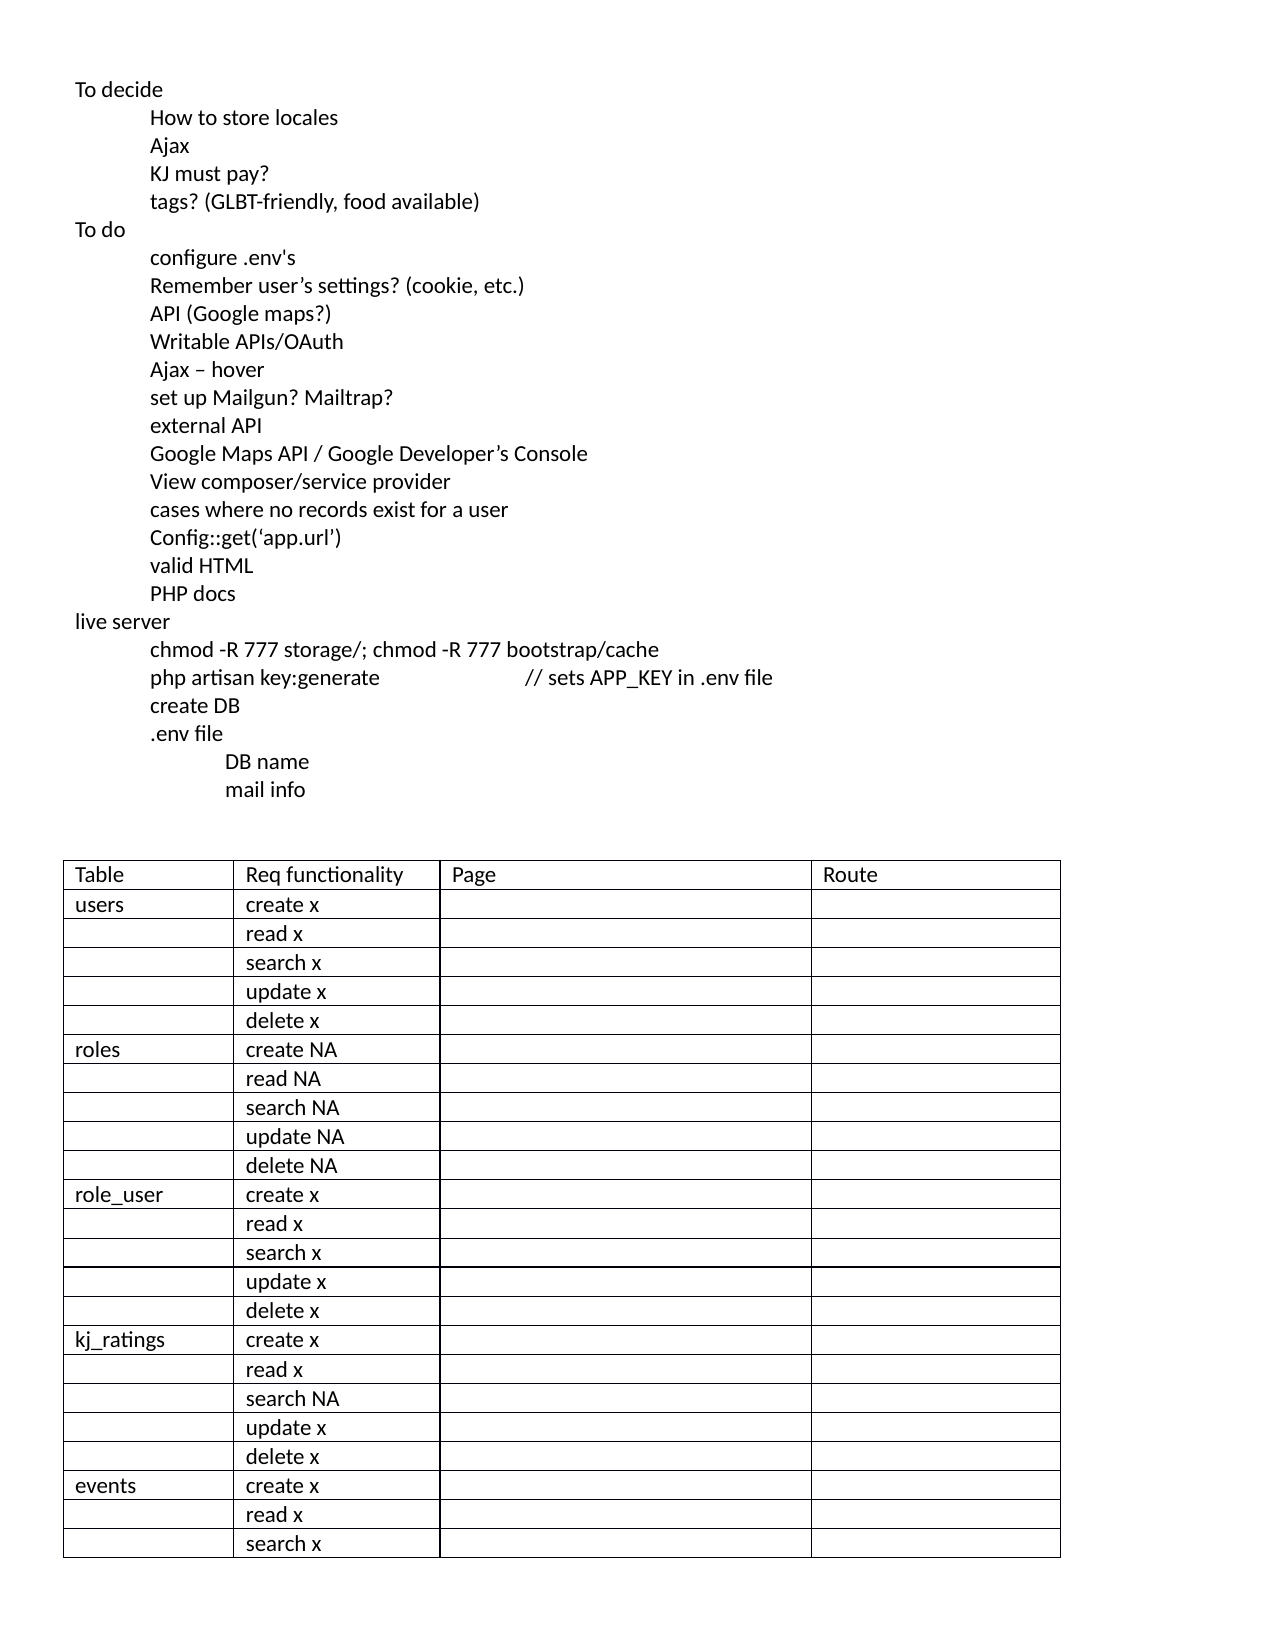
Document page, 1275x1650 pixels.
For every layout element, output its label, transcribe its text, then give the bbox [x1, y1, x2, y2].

table_cell [441, 1093, 811, 1121]
table_cell delete x [234, 1442, 439, 1470]
table_cell [64, 1239, 233, 1266]
table_cell [812, 1529, 1060, 1557]
text Remember user’s settings? (cookie, etc.) [150, 271, 1200, 299]
table_cell [64, 919, 233, 947]
text Ajax [150, 131, 1200, 159]
table_cell update x [234, 1268, 439, 1296]
table_header Table [64, 861, 233, 889]
table_cell [441, 1384, 811, 1412]
text KJ must pay? [150, 159, 1200, 187]
table_cell delete x [234, 1297, 439, 1324]
table_cell [812, 1209, 1060, 1237]
table_cell search NA [234, 1093, 439, 1121]
table_cell [64, 1209, 233, 1237]
table_cell [812, 1384, 1060, 1412]
table_cell [812, 1064, 1060, 1092]
table_cell [812, 1093, 1060, 1121]
text View composer/service provider [150, 467, 1200, 495]
text Ajax – hover [150, 355, 1200, 383]
table_cell create x [234, 1326, 439, 1354]
table_cell [812, 977, 1060, 1005]
table_cell [812, 1500, 1060, 1528]
table_cell search x [234, 1529, 439, 1557]
text Writable APIs/OAuth [150, 327, 1200, 355]
table_cell [812, 1006, 1060, 1034]
table_cell search x [234, 948, 439, 976]
table_cell [64, 1384, 233, 1412]
table_cell search x [234, 1239, 439, 1266]
table_cell [441, 1122, 811, 1150]
text DB name [225, 747, 1200, 776]
table_cell [812, 1151, 1060, 1179]
table_cell update x [234, 977, 439, 1005]
text cases where no records exist for a user [150, 495, 1200, 523]
text configure .env's [150, 243, 1200, 271]
text mail info [225, 776, 1200, 803]
text php artisan key:generate // sets APP_KEY in .env file [150, 663, 1200, 691]
table_cell read NA [234, 1064, 439, 1092]
table_cell [64, 1297, 233, 1324]
table_cell [64, 1064, 233, 1092]
text tags? (GLBT-friendly, food available) [150, 187, 1200, 215]
table_cell read x [234, 1355, 439, 1383]
table_cell [812, 1297, 1060, 1324]
text valid HTML [150, 551, 1200, 579]
table_cell [441, 1268, 811, 1296]
table_cell create x [234, 890, 439, 918]
table_cell [441, 890, 811, 918]
table_cell [441, 1035, 811, 1063]
table_cell role_user [64, 1180, 233, 1208]
table_cell events [64, 1471, 233, 1499]
table_header Page [441, 861, 811, 889]
table_cell [812, 1413, 1060, 1441]
table_cell [441, 1297, 811, 1324]
table_cell [64, 1151, 233, 1179]
text set up Mailgun? Mailtrap? [150, 383, 1200, 411]
table_cell [64, 1093, 233, 1121]
text Google Maps API / Google Developer’s Console [150, 439, 1200, 467]
text How to store locales [150, 103, 1200, 131]
table_cell search NA [234, 1384, 439, 1412]
table_cell [64, 1413, 233, 1441]
table_cell [441, 1442, 811, 1470]
table_cell [441, 1471, 811, 1499]
table_cell [812, 1035, 1060, 1063]
table_cell read x [234, 919, 439, 947]
table_cell [812, 1122, 1060, 1150]
table_header Req functionality [234, 861, 439, 889]
table_cell update NA [234, 1122, 439, 1150]
table_cell [441, 1326, 811, 1354]
table_cell [441, 1151, 811, 1179]
table_header Route [812, 861, 1060, 889]
text To do [75, 215, 1200, 243]
text PHP docs [150, 579, 1200, 607]
text Config::get(‘app.url’) [150, 523, 1200, 551]
text .env file [150, 719, 1200, 747]
table_cell [64, 1122, 233, 1150]
table_cell create x [234, 1180, 439, 1208]
table_cell [441, 1413, 811, 1441]
table_cell delete NA [234, 1151, 439, 1179]
text API (Google maps?) [150, 299, 1200, 327]
table_cell delete x [234, 1006, 439, 1034]
table_cell create x [234, 1471, 439, 1499]
table_cell [812, 919, 1060, 947]
table_cell [812, 1471, 1060, 1499]
table_cell [441, 1209, 811, 1237]
table_cell [812, 1355, 1060, 1383]
table_cell [812, 890, 1060, 918]
table_cell [441, 1006, 811, 1034]
table_cell [812, 948, 1060, 976]
table_cell update x [234, 1413, 439, 1441]
table_cell [441, 1180, 811, 1208]
table_cell [64, 948, 233, 976]
table_cell [441, 1529, 811, 1557]
table_cell roles [64, 1035, 233, 1063]
table_cell [441, 919, 811, 947]
table_cell [64, 1268, 233, 1296]
table_cell [441, 948, 811, 976]
table_cell [441, 1355, 811, 1383]
table_cell create NA [234, 1035, 439, 1063]
table_cell [64, 1529, 233, 1557]
table_cell [441, 1239, 811, 1266]
table_cell [441, 1064, 811, 1092]
table_cell [812, 1442, 1060, 1470]
table_cell users [64, 890, 233, 918]
text create DB [150, 691, 1200, 719]
table_cell [64, 1500, 233, 1528]
table_cell [441, 1500, 811, 1528]
table_cell kj_ratings [64, 1326, 233, 1354]
table_cell [64, 1355, 233, 1383]
table_cell [441, 977, 811, 1005]
table_cell [812, 1326, 1060, 1354]
text live server [75, 607, 1200, 635]
table_cell [812, 1239, 1060, 1266]
table_cell [64, 977, 233, 1005]
table_cell [64, 1006, 233, 1034]
table_cell [812, 1180, 1060, 1208]
text chmod -R 777 storage/; chmod -R 777 bootstrap/cache [150, 635, 1200, 663]
table_cell read x [234, 1500, 439, 1528]
text external API [150, 411, 1200, 439]
table_cell [64, 1442, 233, 1470]
text To decide [75, 75, 1200, 103]
table_cell [812, 1268, 1060, 1296]
table_cell read x [234, 1209, 439, 1237]
